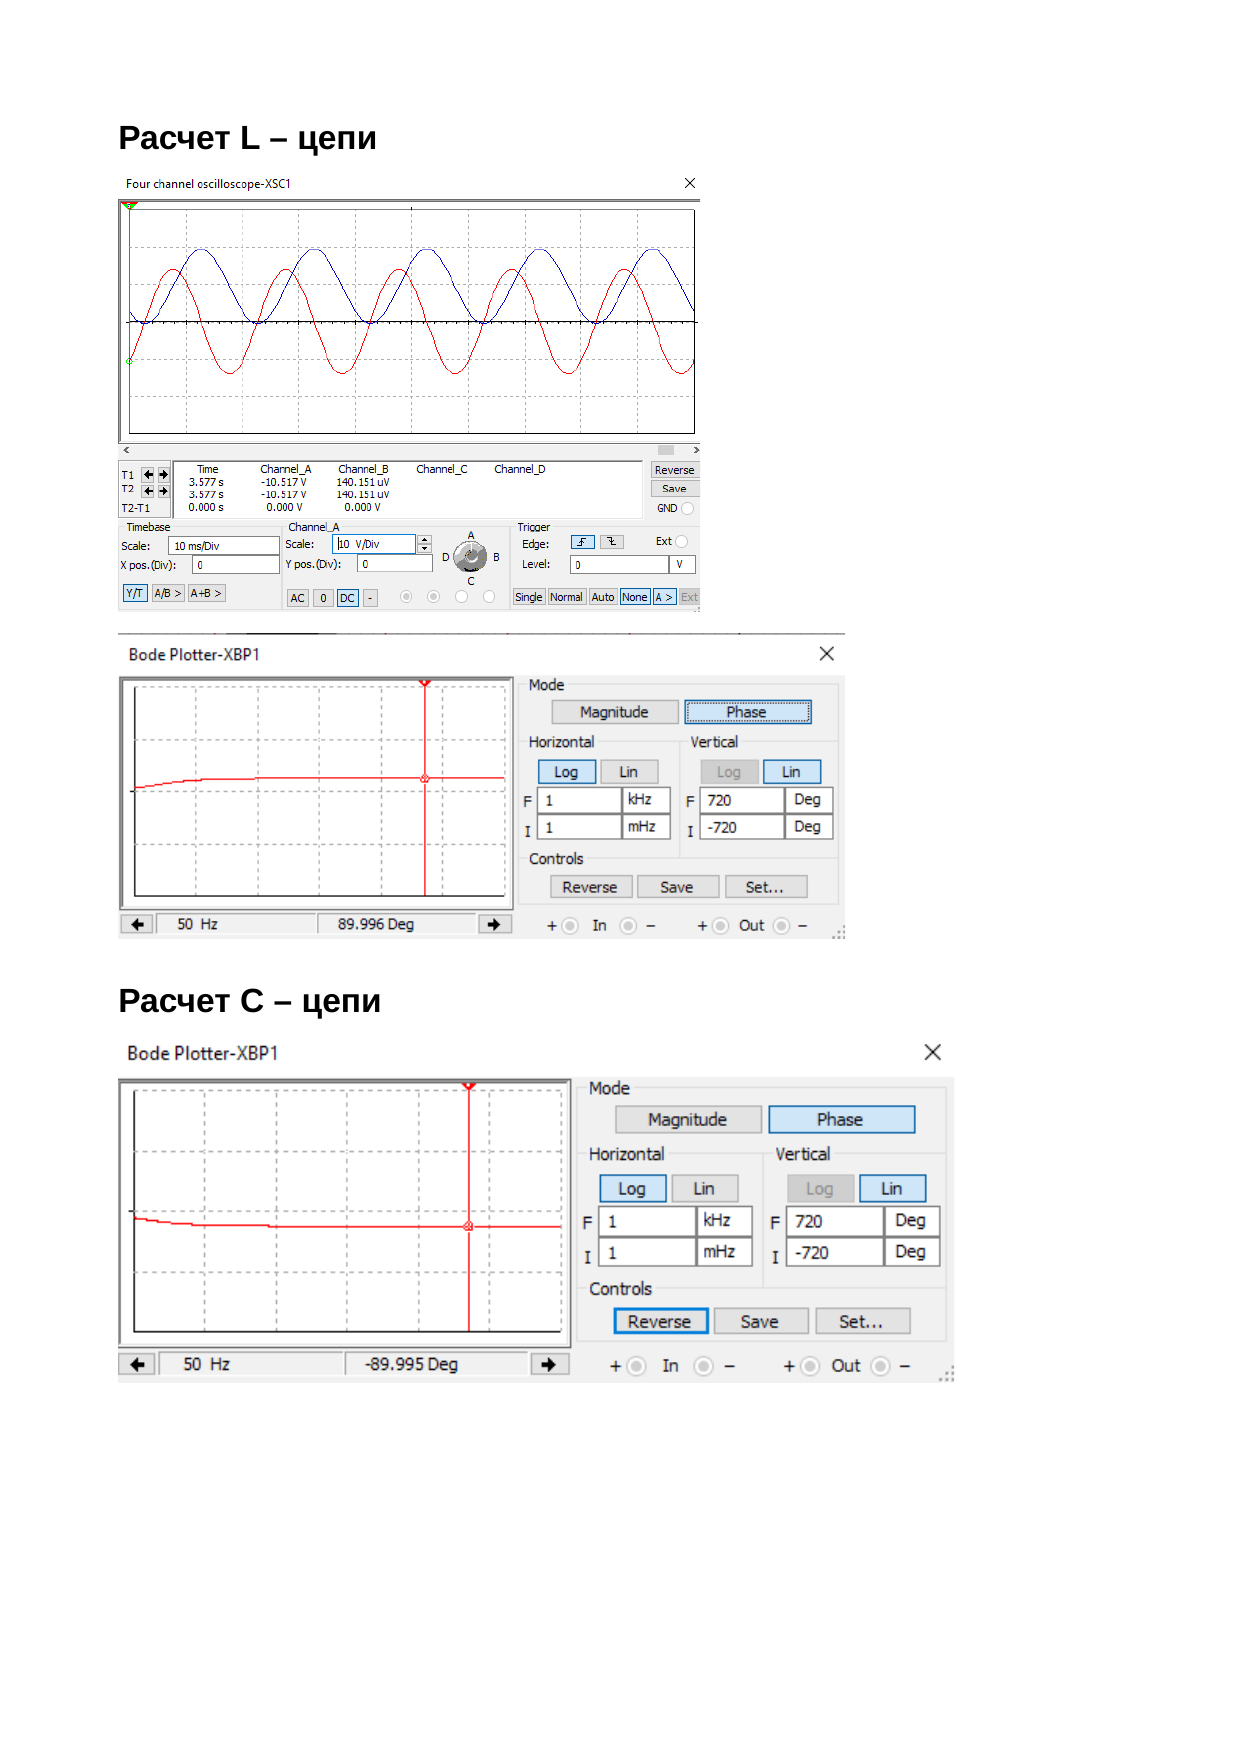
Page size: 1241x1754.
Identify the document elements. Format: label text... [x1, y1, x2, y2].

picture [118, 169, 700, 612]
subtitle Расчет C – цепи [118, 981, 1122, 1020]
subtitle Расчет L – цепи [118, 118, 1122, 157]
picture [118, 1032, 955, 1383]
picture [118, 633, 846, 939]
